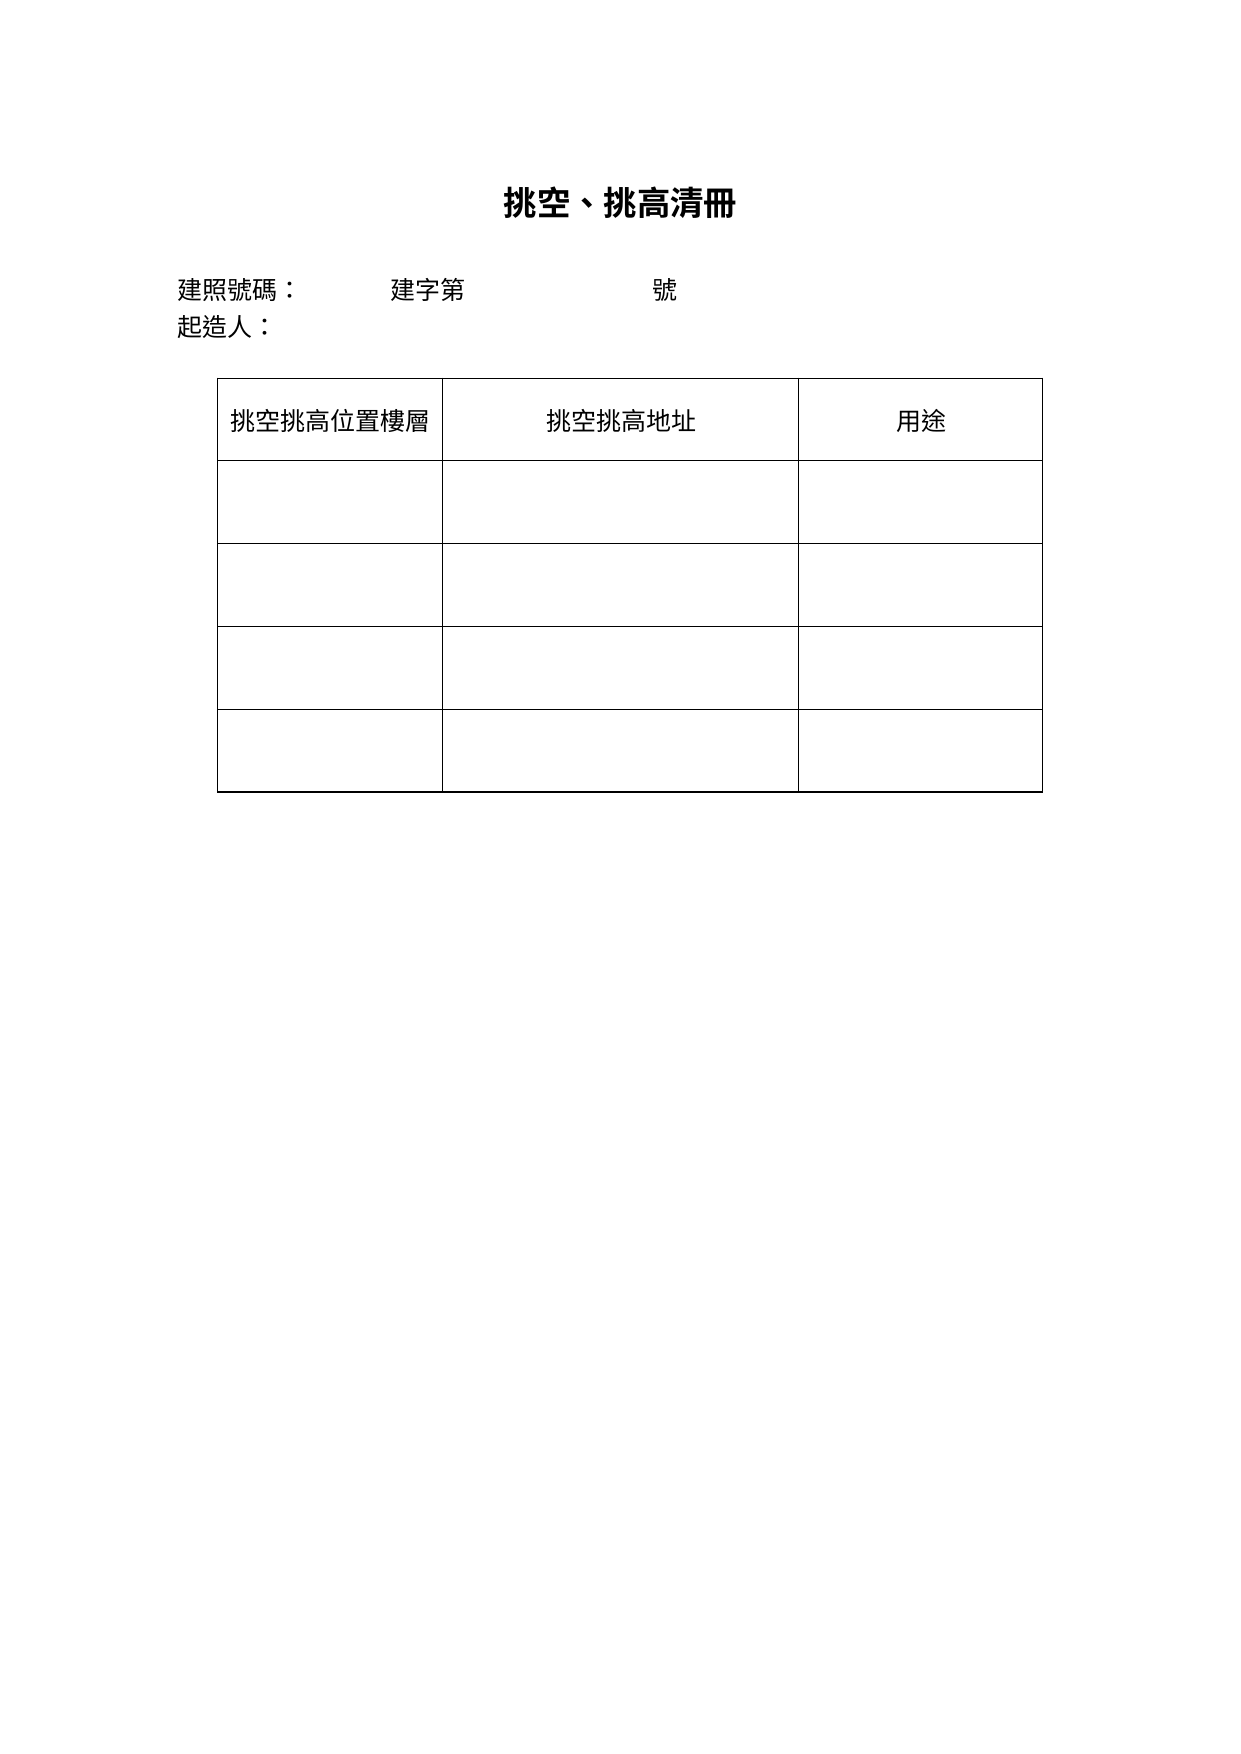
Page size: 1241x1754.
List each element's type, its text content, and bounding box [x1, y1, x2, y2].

text 挑空、挑高清冊 [177, 177, 1063, 225]
table_cell [218, 710, 442, 791]
table_cell [799, 710, 1042, 791]
table_cell [799, 627, 1042, 709]
table_cell [218, 544, 442, 626]
table_header 挑空挑高地址 [443, 379, 798, 460]
table_header 用途 [799, 379, 1042, 460]
table_cell [218, 461, 442, 543]
text 起造人： [177, 307, 1063, 343]
table_cell [443, 627, 798, 709]
table_cell [443, 710, 798, 791]
table_cell [218, 627, 442, 709]
table_cell [799, 544, 1042, 626]
table_cell [443, 461, 798, 543]
table_header 挑空挑高位置樓層 [218, 379, 442, 460]
table_cell [799, 461, 1042, 543]
table_cell [443, 544, 798, 626]
text 建照號碼： 建字第 號 [177, 271, 1063, 307]
